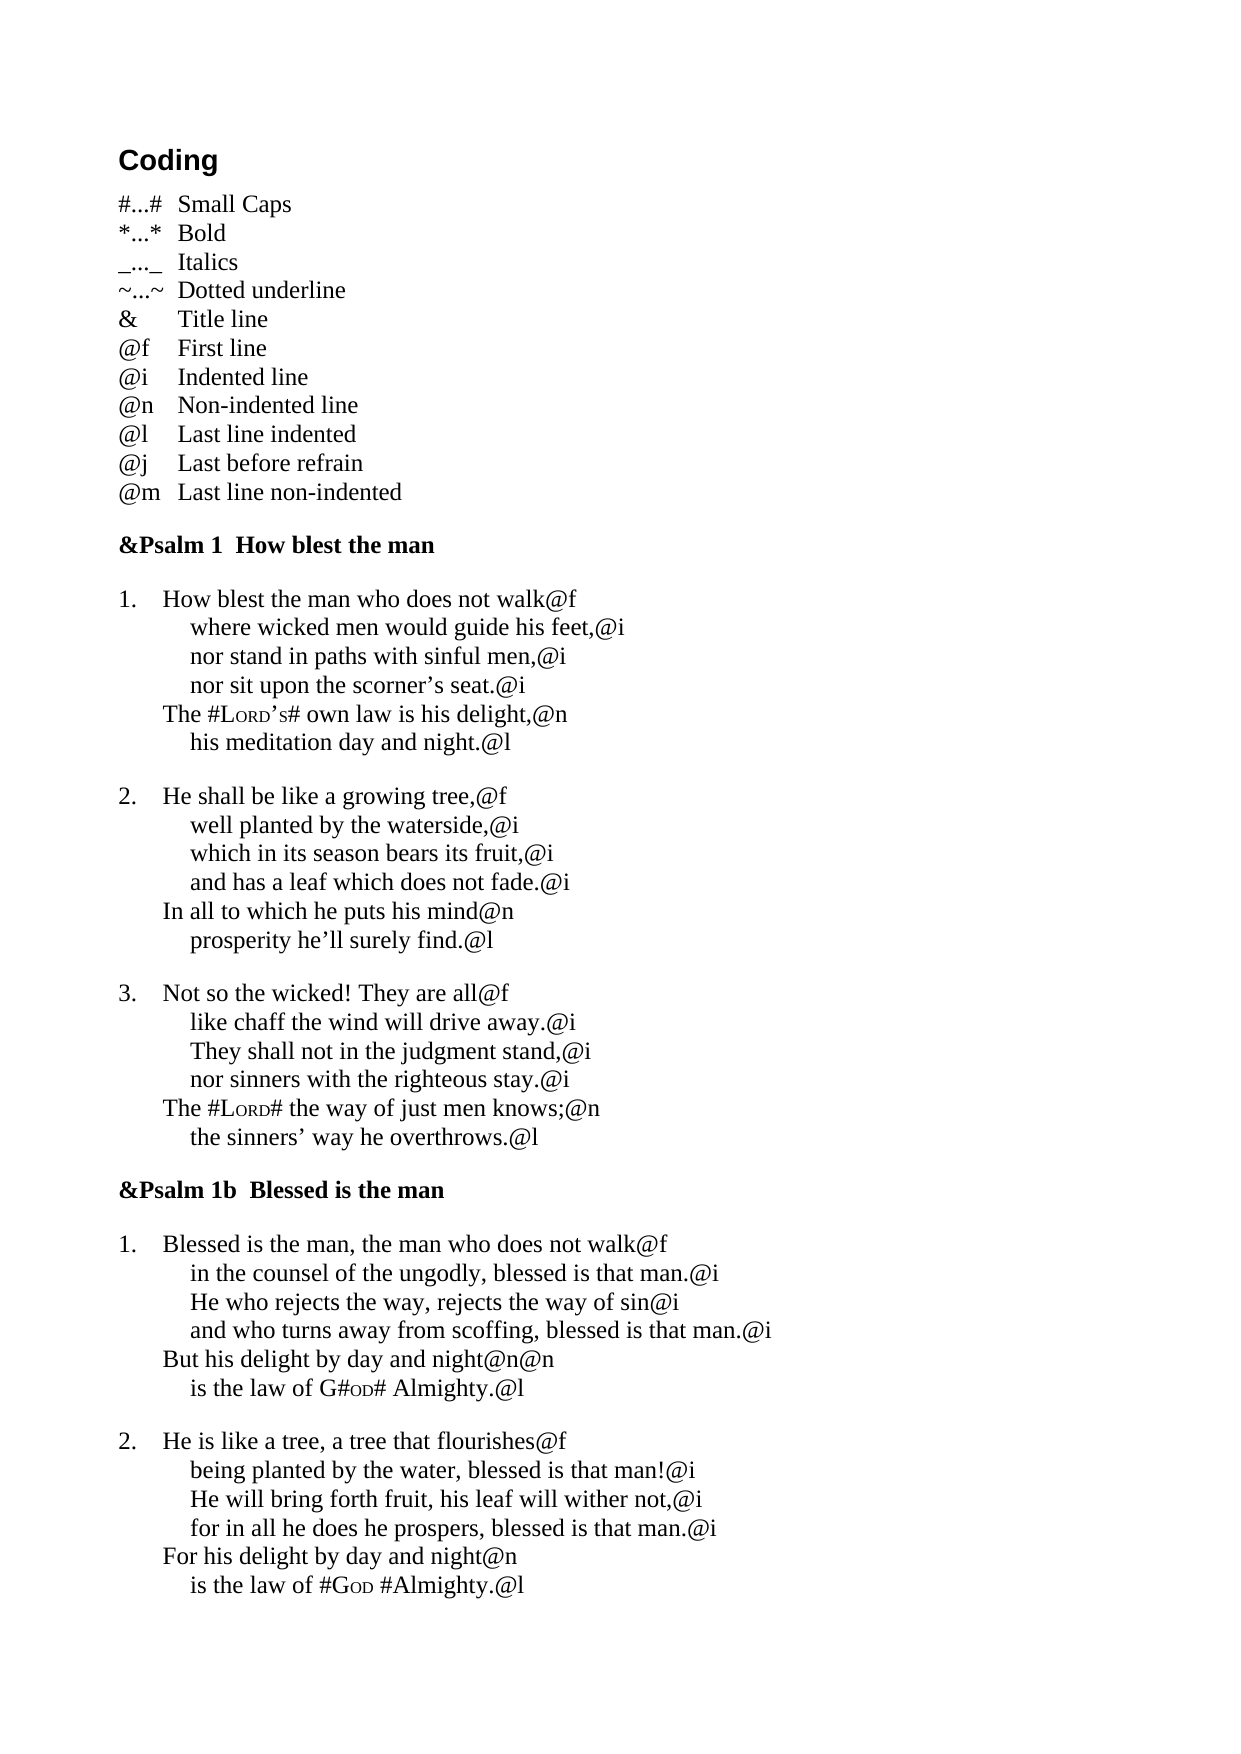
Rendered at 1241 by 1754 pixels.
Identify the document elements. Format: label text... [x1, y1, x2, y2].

text nor stand in paths with sinful men,@i [171, 641, 1122, 670]
subtitle &Psalm 1 How blest the man [118, 530, 1122, 559]
text being planted by the water, blessed is that man!@i [171, 1455, 1122, 1484]
text @j Last before refrain [118, 448, 1122, 477]
text and who turns away from scoffing, blessed is that man.@i [171, 1315, 1122, 1344]
text well planted by the waterside,@i [171, 810, 1122, 838]
text nor sit upon the scorner’s seat.@i [171, 670, 1122, 699]
text nor sinners with the righteous stay.@i [171, 1064, 1122, 1093]
subtitle &Psalm 1b Blessed is the man [118, 1176, 1122, 1204]
text @f First line [118, 333, 1122, 362]
text He will bring forth fruit, his leaf will wither not,@i [171, 1484, 1122, 1513]
text In all to which he puts his mind@n [162, 896, 1122, 925]
text and has a leaf which does not fade.@i [171, 867, 1122, 896]
text 3. Not so the wicked! They are all@f [118, 978, 1122, 1007]
text in the counsel of the ungodly, blessed is that man.@i [171, 1258, 1122, 1287]
text 2. He shall be like a growing tree,@f [118, 781, 1122, 810]
text prosperity he’ll surely find.@l [171, 925, 1122, 953]
text *...* Bold [118, 218, 1122, 247]
text where wicked men would guide his feet,@i [171, 612, 1122, 641]
text #...# Small Caps [118, 189, 1122, 218]
text 1. How blest the man who does not walk@f [118, 584, 1122, 612]
text The #Lord# the way of just men knows;@n [162, 1093, 1122, 1122]
text For his delight by day and night@n [162, 1541, 1122, 1570]
text ~...~ Dotted underline [118, 275, 1122, 304]
subtitle Coding [118, 143, 1122, 177]
text like chaff the wind will drive away.@i [171, 1007, 1122, 1036]
text 1. Blessed is the man, the man who does not walk@f [118, 1229, 1122, 1258]
text @n Non-indented line [118, 390, 1122, 419]
text his meditation day and night.@l [171, 727, 1122, 756]
text @m Last line non-indented [118, 477, 1122, 505]
text 2. He is like a tree, a tree that flourishes@f [118, 1426, 1122, 1455]
text But his delight by day and night@n@n [162, 1344, 1122, 1373]
text is the law of G#od# Almighty.@l [171, 1373, 1122, 1402]
text which in its season bears its fruit,@i [171, 838, 1122, 867]
text is the law of #God #Almighty.@l [171, 1570, 1122, 1599]
text He who rejects the way, rejects the way of sin@i [171, 1287, 1122, 1315]
text @l Last line indented [118, 419, 1122, 448]
text They shall not in the judgment stand,@i [171, 1036, 1122, 1064]
text & Title line [118, 304, 1122, 333]
text the sinners’ way he overthrows.@l [171, 1122, 1122, 1151]
text for in all he does he prospers, blessed is that man.@i [171, 1513, 1122, 1541]
text @i Indented line [118, 362, 1122, 390]
text _..._ Italics [118, 247, 1122, 275]
text The #Lord’s# own law is his delight,@n [162, 699, 1122, 727]
